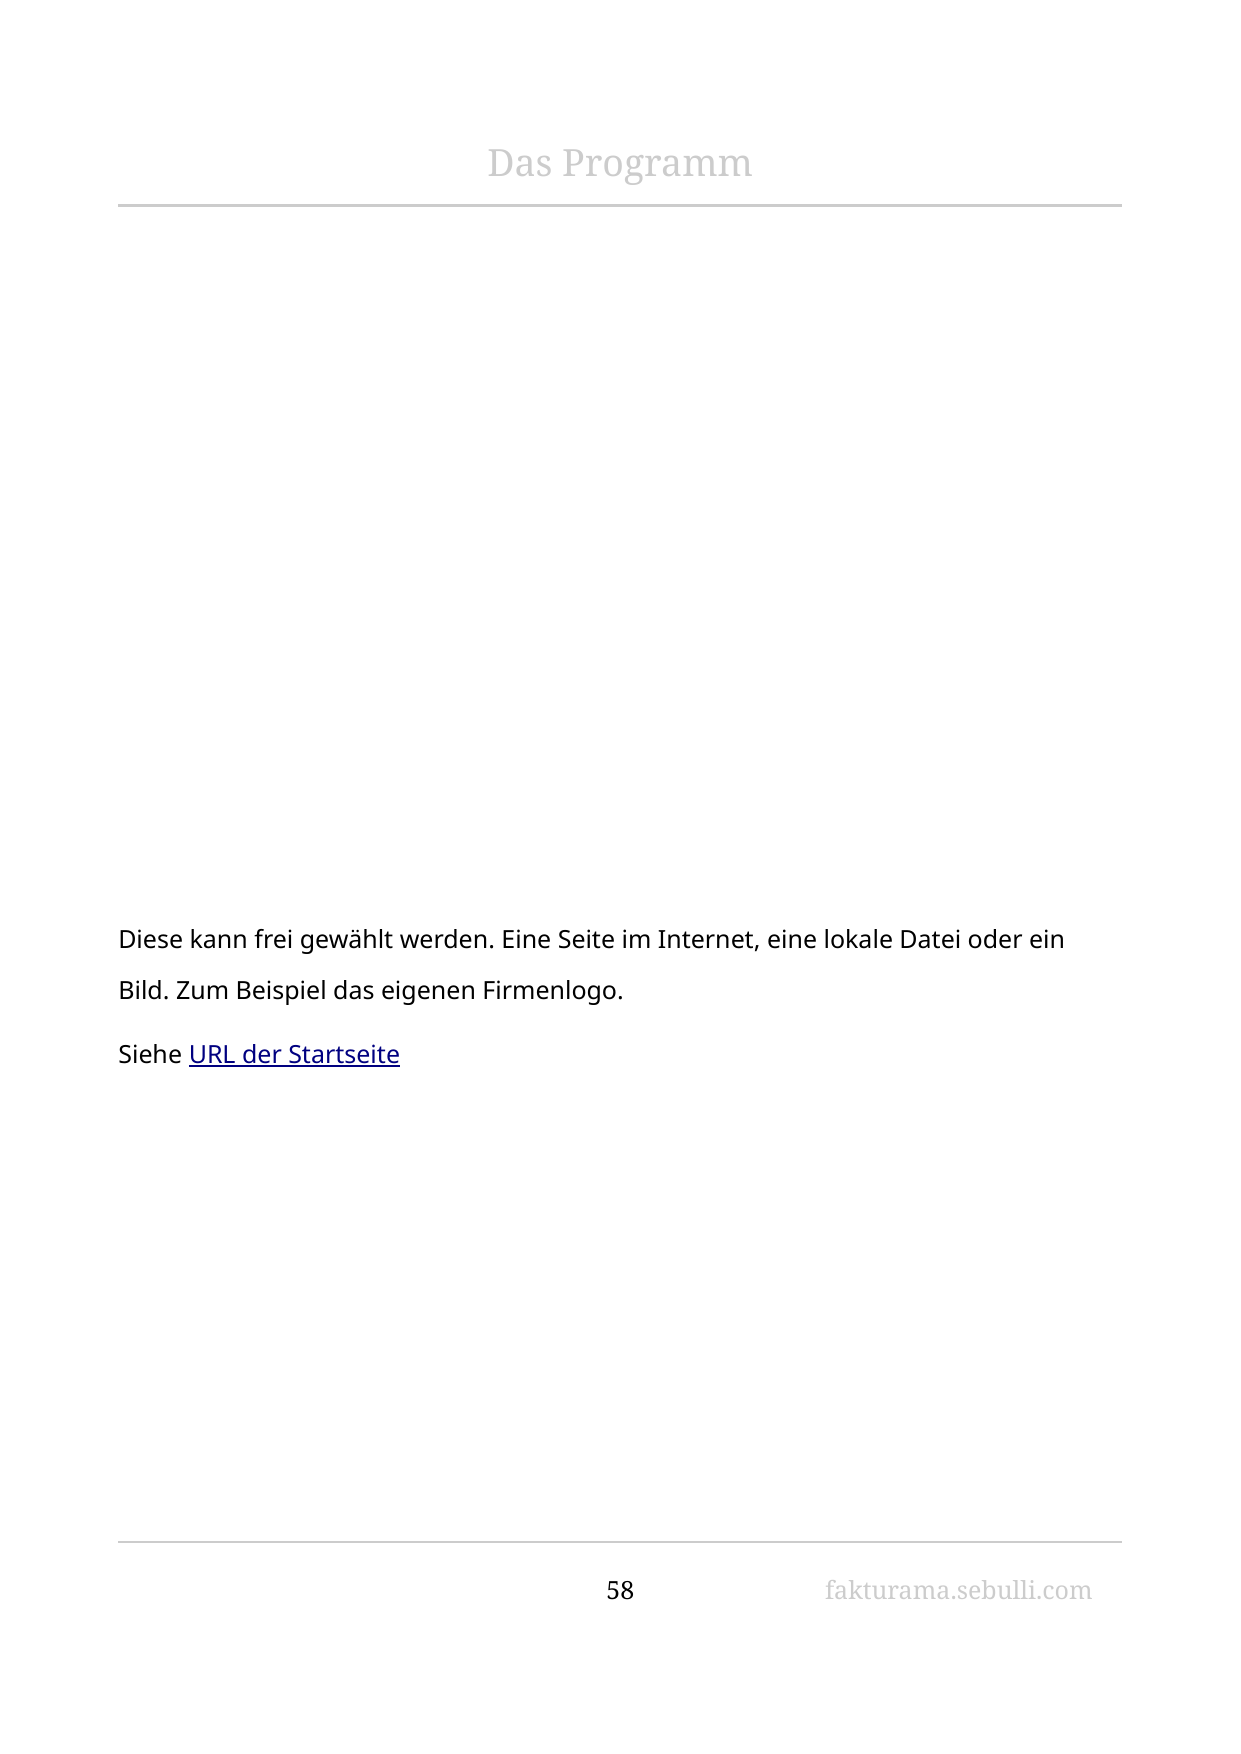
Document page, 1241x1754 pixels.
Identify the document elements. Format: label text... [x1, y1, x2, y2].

text Siehe URL der Startseite [118, 1036, 1122, 1070]
text Diese kann frei gewählt werden. Eine Seite im Internet, eine lokale Datei oder ein Bild. Zum Beispiel das eigenen Firmenlogo. [118, 922, 1122, 1007]
